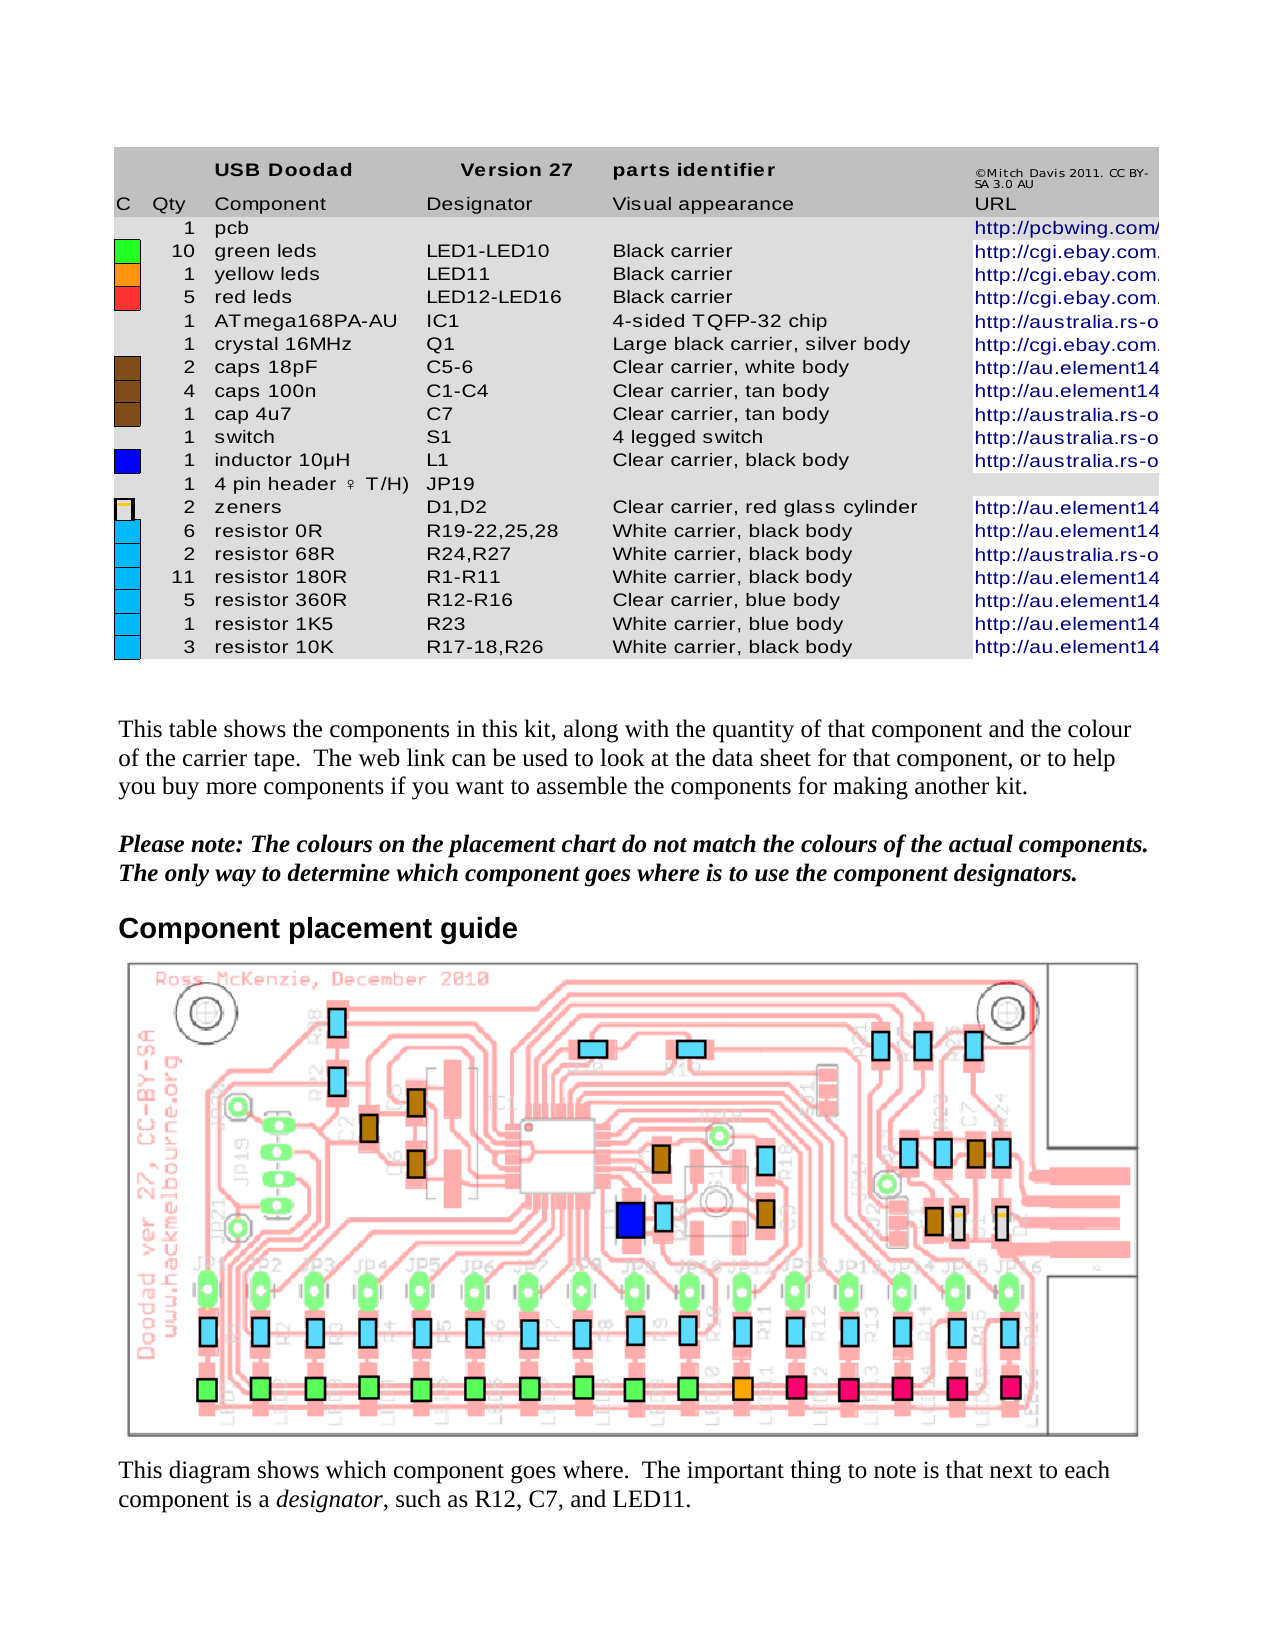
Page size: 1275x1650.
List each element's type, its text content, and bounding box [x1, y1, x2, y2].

subtitle Component placement guide [118, 911, 1157, 945]
text This diagram shows which component goes where. The important thing to note is that next to each component is a designator, such as R12, C7, and LED11. [118, 957, 1157, 1513]
text Please note: The colours on the placement chart do not match the colours of the actual components. The only way to determine which component goes where is to use the component designators. [118, 829, 1157, 886]
picture [121, 953, 1161, 1456]
text This table shows the components in this kit, along with the quantity of that component and the colour of the carrier tape. The web link can be used to look at the data sheet for that component, or to help you buy more components if you want to assemble the components for making another kit. [118, 714, 1157, 800]
